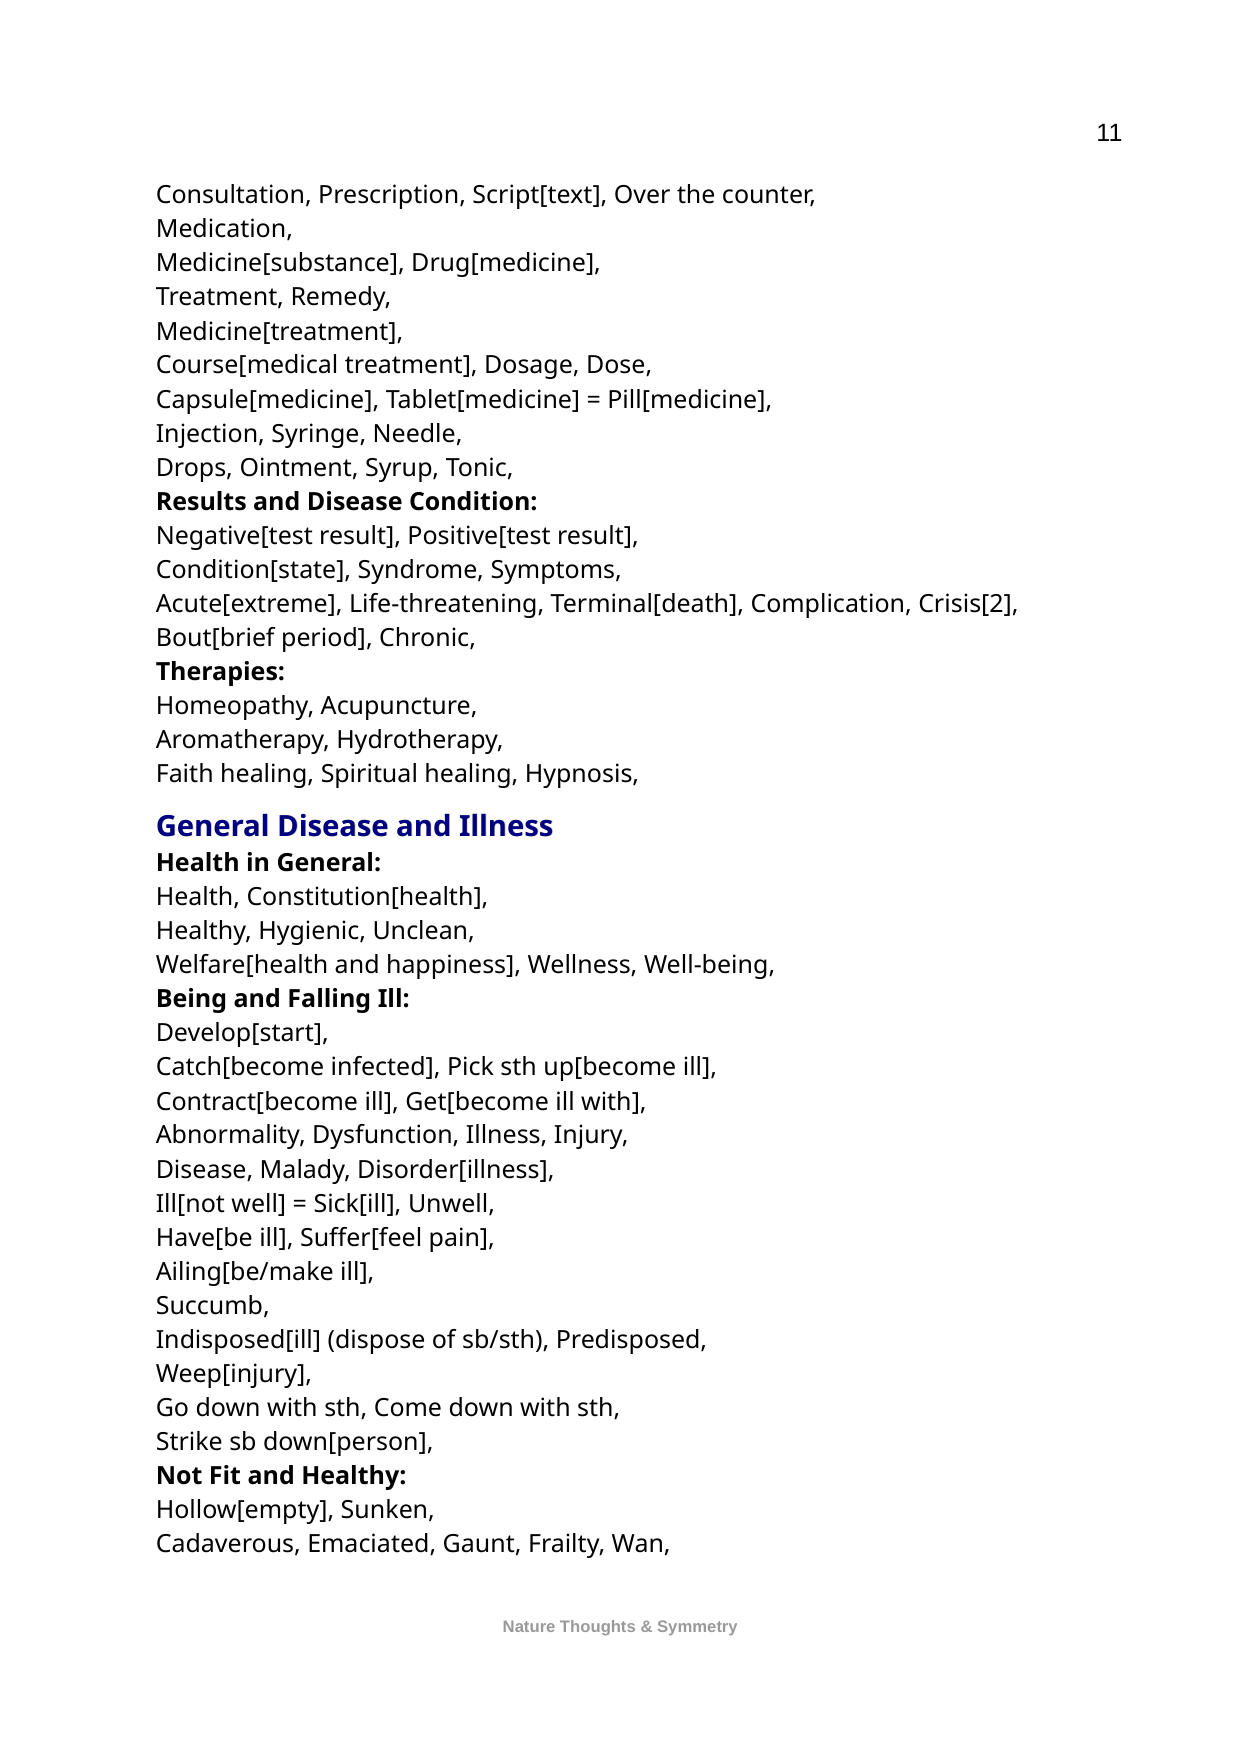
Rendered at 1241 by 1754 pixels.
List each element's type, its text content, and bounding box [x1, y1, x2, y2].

text Faith healing, Spiritual healing, Hypnosis, [156, 756, 1122, 790]
text Condition[state], Syndrome, Symptoms, [156, 552, 1122, 586]
text Aromatherapy, Hydrotherapy, [156, 722, 1122, 756]
text Disease, Malady, Disorder[illness], [156, 1151, 1122, 1185]
text Indisposed[ill] (dispose of sb/sth), Predisposed, [156, 1322, 1122, 1356]
text Succumb, [156, 1287, 1122, 1322]
text Medicine[treatment], [156, 313, 1122, 347]
text Not Fit and Healthy: [156, 1458, 1122, 1492]
text Abnormality, Dysfunction, Illness, Injury, [156, 1117, 1122, 1151]
text Ill[not well] = Sick[ill], Unwell, [156, 1185, 1122, 1219]
text Ailing[be/make ill], [156, 1253, 1122, 1287]
text Contract[become ill], Get[become ill with], [156, 1083, 1122, 1117]
subtitle General Disease and Illness [156, 805, 1122, 845]
text Healthy, Hygienic, Unclean, [156, 913, 1122, 947]
text Being and Falling Ill: [156, 981, 1122, 1015]
text Course[medical treatment], Dosage, Dose, [156, 347, 1122, 381]
text Bout[brief period], Chronic, [156, 620, 1122, 654]
text Health, Constitution[health], [156, 879, 1122, 913]
text Medicine[substance], Drug[medicine], [156, 245, 1122, 279]
text Cadaverous, Emaciated, Gaunt, Frailty, Wan, [156, 1526, 1122, 1560]
text Drops, Ointment, Syrup, Tonic, [156, 449, 1122, 483]
text Homeopathy, Acupuncture, [156, 688, 1122, 722]
text Treatment, Remedy, [156, 279, 1122, 313]
text Develop[start], [156, 1015, 1122, 1049]
text Medication, [156, 211, 1122, 245]
text Capsule[medicine], Tablet[medicine] = Pill[medicine], [156, 381, 1122, 415]
text Go down with sth, Come down with sth, [156, 1390, 1122, 1424]
text Welfare[health and happiness], Wellness, Well-being, [156, 947, 1122, 981]
text Hollow[empty], Sunken, [156, 1492, 1122, 1526]
text Health in General: [156, 845, 1122, 879]
text Consultation, Prescription, Script[text], Over the counter, [156, 177, 1122, 211]
text Strike sb down[person], [156, 1424, 1122, 1458]
text Results and Disease Condition: [156, 483, 1122, 517]
text Catch[become infected], Pick sth up[become ill], [156, 1049, 1122, 1083]
text Negative[test result], Positive[test result], [156, 517, 1122, 552]
text Therapies: [156, 654, 1122, 688]
text Have[be ill], Suffer[feel pain], [156, 1219, 1122, 1253]
text Acute[extreme], Life-threatening, Terminal[death], Complication, Crisis[2], [156, 586, 1122, 620]
text Weep[injury], [156, 1356, 1122, 1390]
text Injection, Syringe, Needle, [156, 415, 1122, 449]
